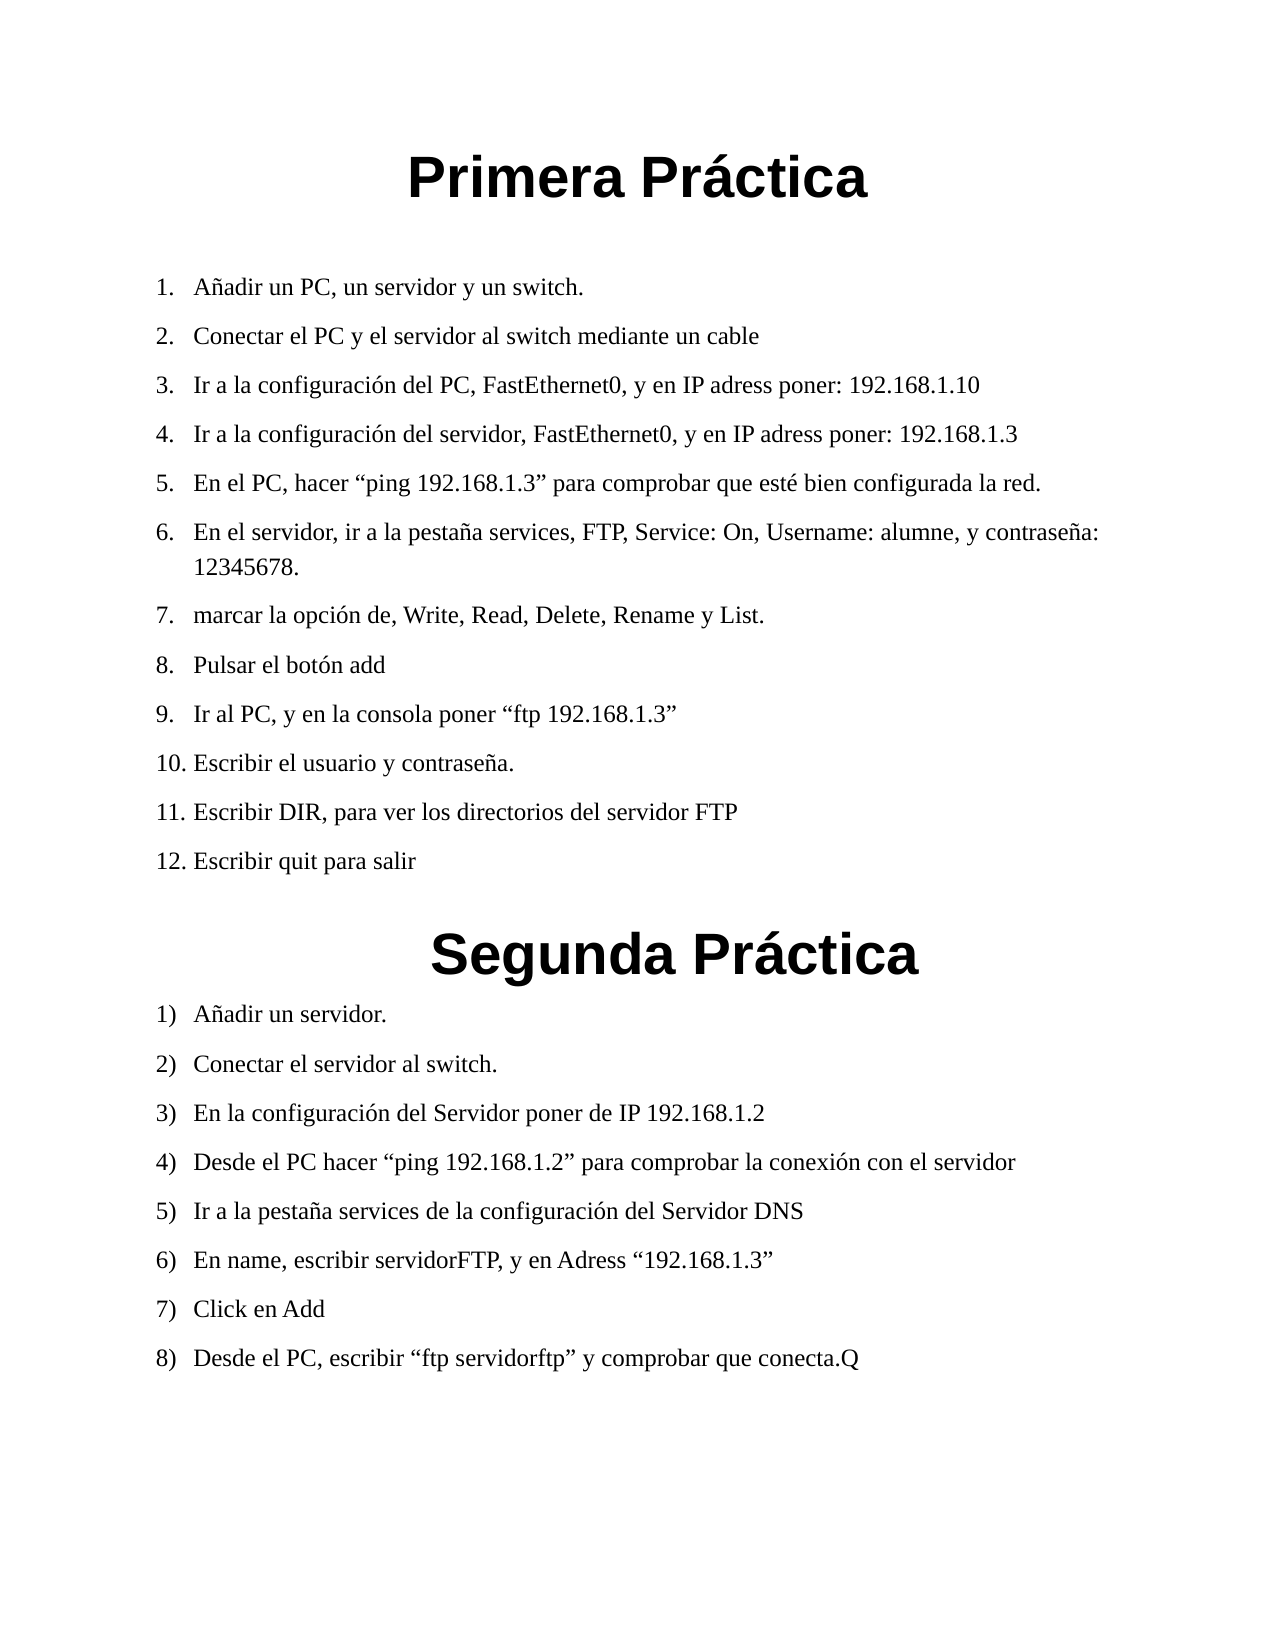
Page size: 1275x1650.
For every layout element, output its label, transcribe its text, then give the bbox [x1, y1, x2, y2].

list Click en Add [156, 1294, 1157, 1323]
list Conectar el PC y el servidor al switch mediante un cable [156, 321, 1157, 349]
list Pulsar el botón add [156, 650, 1157, 678]
list Desde el PC hacer “ping 192.168.1.2” para comprobar la conexión con el servidor [156, 1147, 1157, 1176]
list Ir al PC, y en la consola poner “ftp 192.168.1.3” [156, 699, 1157, 727]
list Añadir un PC, un servidor y un switch. [156, 272, 1157, 301]
list En el servidor, ir a la pestaña services, FTP, Service: On, Username: alumne, y contraseña: 12345678. [156, 517, 1157, 580]
list marcar la opción de, Write, Read, Delete, Rename y List. [156, 601, 1157, 629]
list Conectar el servidor al switch. [156, 1049, 1157, 1077]
list Escribir DIR, para ver los directorios del servidor FTP [156, 797, 1157, 826]
list Escribir el usuario y contraseña. [156, 748, 1157, 777]
list Escribir quit para salir [156, 846, 1157, 875]
list Ir a la configuración del servidor, FastEthernet0, y en IP adress poner: 192.168.1.3 [156, 419, 1157, 448]
title Segunda Práctica [156, 920, 1157, 987]
list Ir a la configuración del PC, FastEthernet0, y en IP adress poner: 192.168.1.10 [156, 370, 1157, 399]
list Ir a la pestaña services de la configuración del Servidor DNS [156, 1196, 1157, 1224]
list En la configuración del Servidor poner de IP 192.168.1.2 [156, 1098, 1157, 1126]
list En el PC, hacer “ping 192.168.1.3” para comprobar que esté bien configurada la red. [156, 468, 1157, 497]
list Desde el PC, escribir “ftp servidorftp” y comprobar que conecta.Q [156, 1343, 1157, 1372]
list En name, escribir servidorFTP, y en Adress “192.168.1.3” [156, 1245, 1157, 1274]
list Añadir un servidor. [156, 999, 1157, 1028]
title Primera Práctica [118, 143, 1157, 210]
